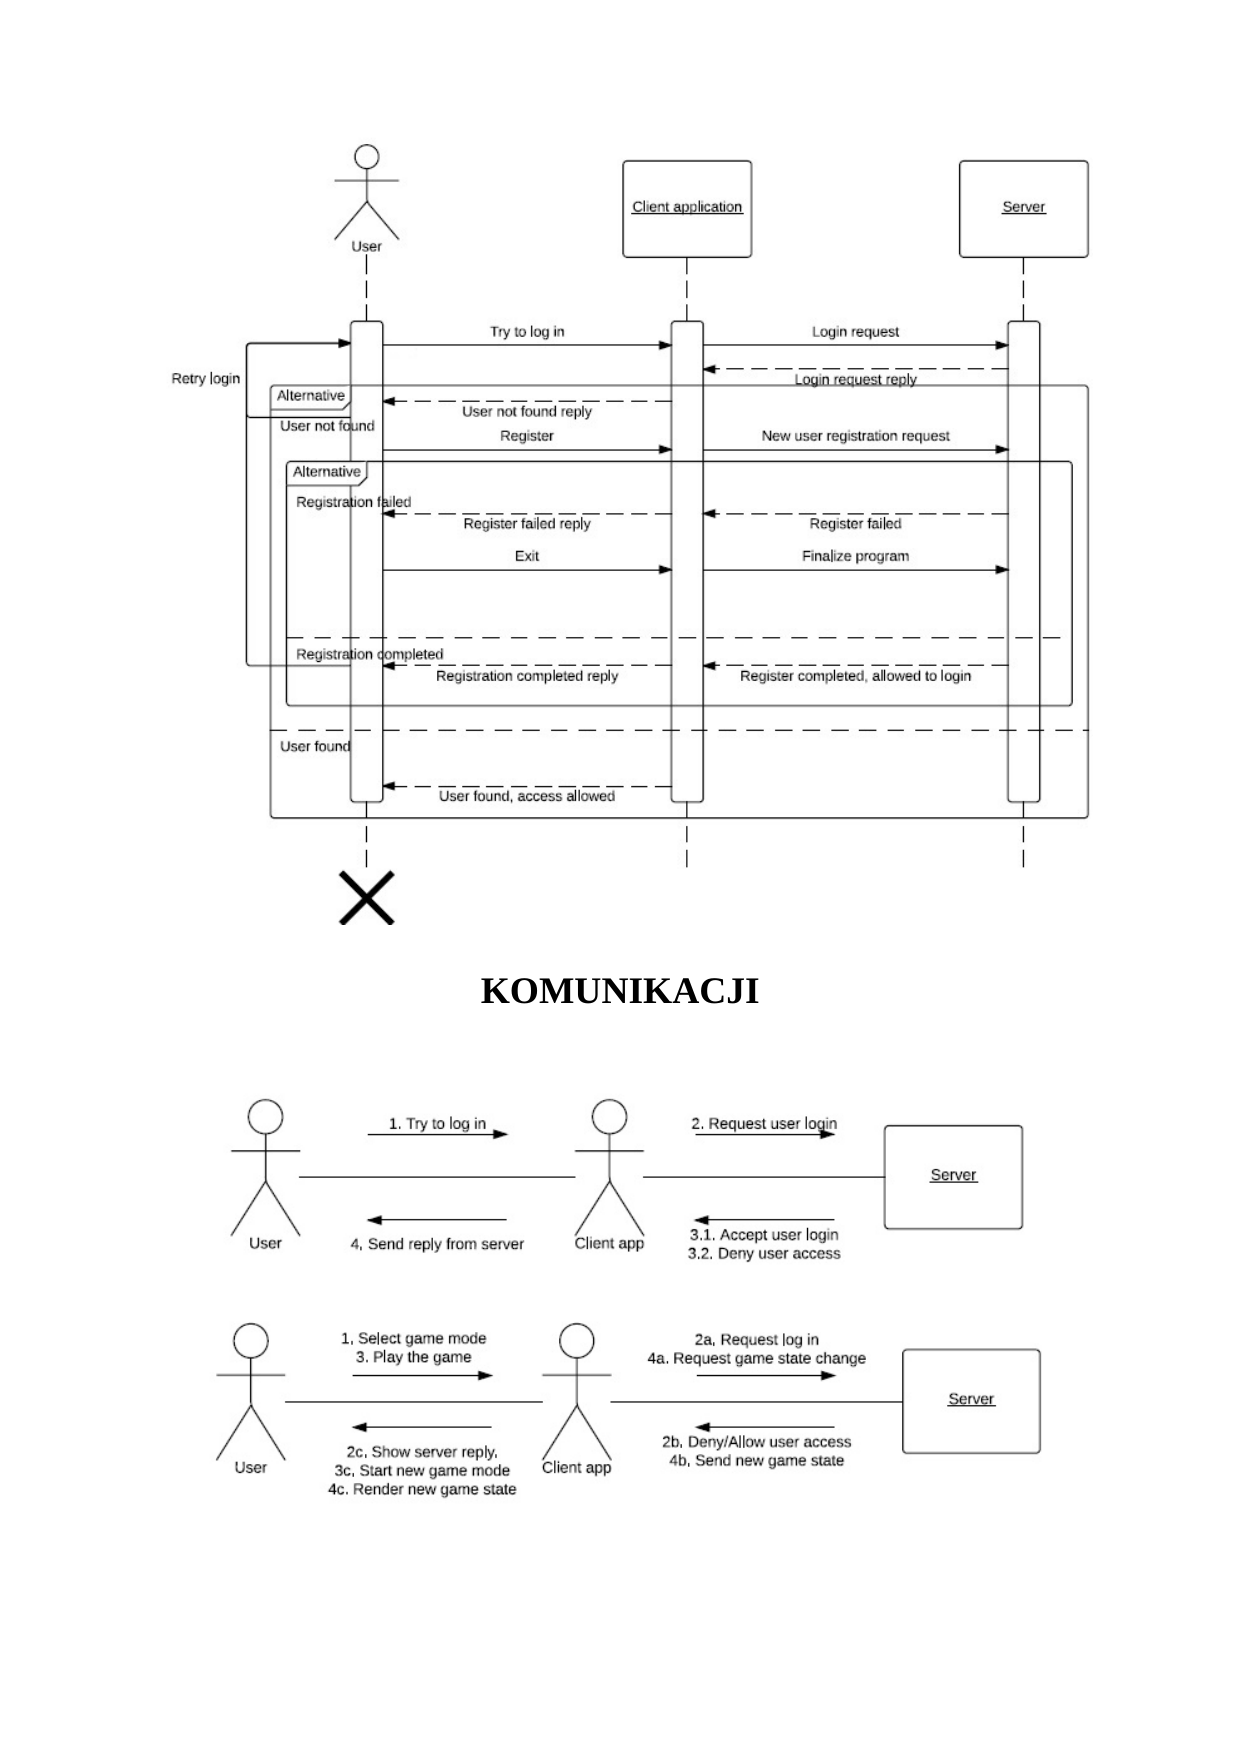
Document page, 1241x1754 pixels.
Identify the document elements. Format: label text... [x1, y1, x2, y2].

picture [160, 1054, 1080, 1521]
picture [147, 118, 1093, 925]
text KOMUNIKACJI [118, 968, 1122, 1011]
